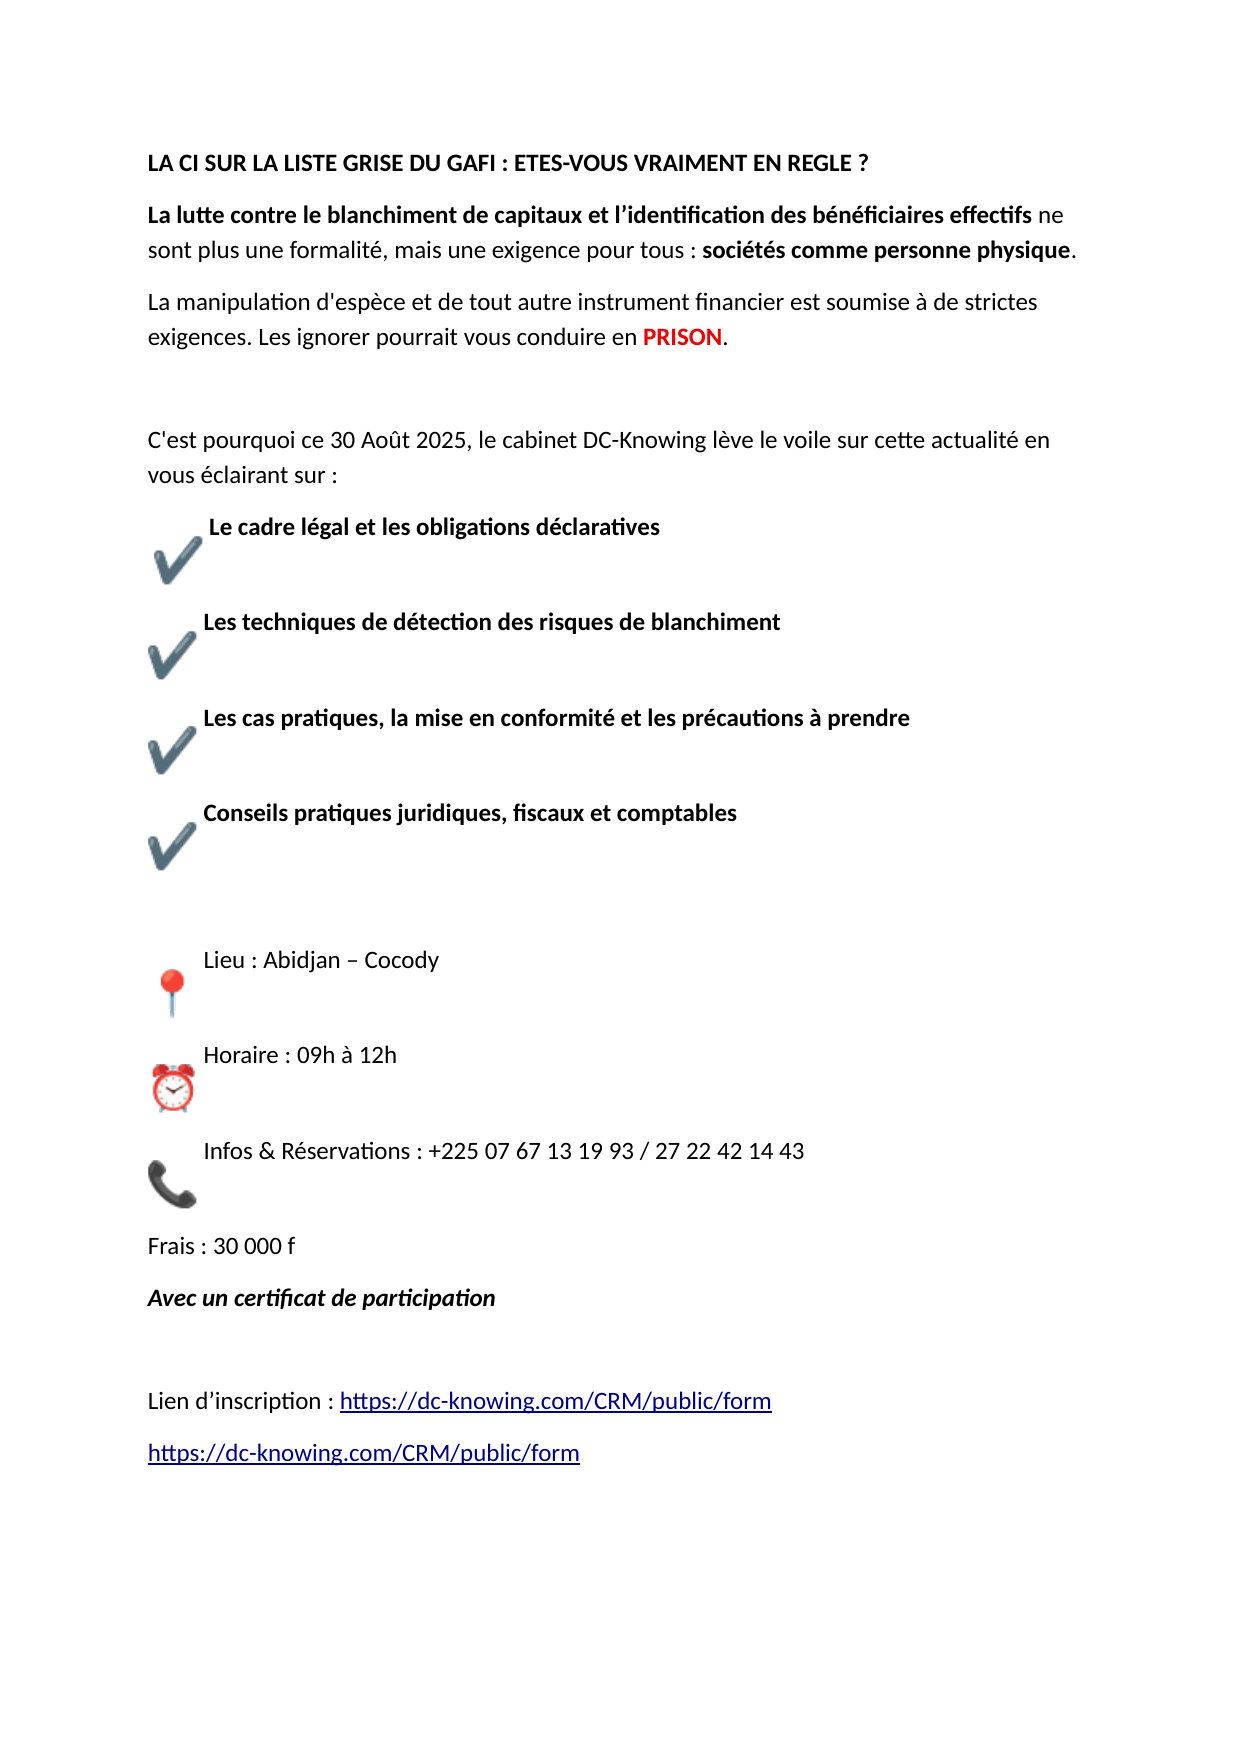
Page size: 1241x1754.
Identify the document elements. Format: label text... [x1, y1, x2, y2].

text Lien d’inscription : https://dc-knowing.com/CRM/public/form [148, 1386, 1093, 1416]
text C'est pourquoi ce 30 Août 2025, le cabinet DC-Knowing lève le voile sur cette actualité en vous éclairant sur : [148, 424, 1093, 490]
text Les techniques de détection des risques de blanchiment [148, 606, 1093, 681]
text Avec un certificat de participation [148, 1282, 1093, 1313]
text Le cadre légal et les obligations déclaratives [148, 511, 1093, 585]
text Les cas pratiques, la mise en conformité et les précautions à prendre [148, 702, 1093, 776]
text Horaire : 09h à 12h [148, 1040, 1093, 1114]
text Conseils pratiques juridiques, fiscaux et comptables [148, 797, 1093, 871]
text La lutte contre le blanchiment de capitaux et l’identification des bénéficiaires effectifs ne sont plus une formalité, mais une exigence pour tous : sociétés comme personne physique. [148, 199, 1093, 265]
text https://dc-knowing.com/CRM/public/form [148, 1437, 1093, 1468]
text La manipulation d'espèce et de tout autre instrument financier est soumise à de strictes exigences. Les ignorer pourrait vous conduire en PRISON. [148, 286, 1093, 351]
text Lieu : Abidjan – Cocody [148, 944, 1093, 1018]
text Infos & Réservations : +225 07 67 13 19 93 / 27 22 42 14 43 [148, 1135, 1093, 1209]
text LA CI SUR LA LISTE GRISE DU GAFI : ETES-VOUS VRAIMENT EN REGLE ? [148, 148, 1093, 178]
text Frais : 30 000 f [148, 1231, 1093, 1261]
